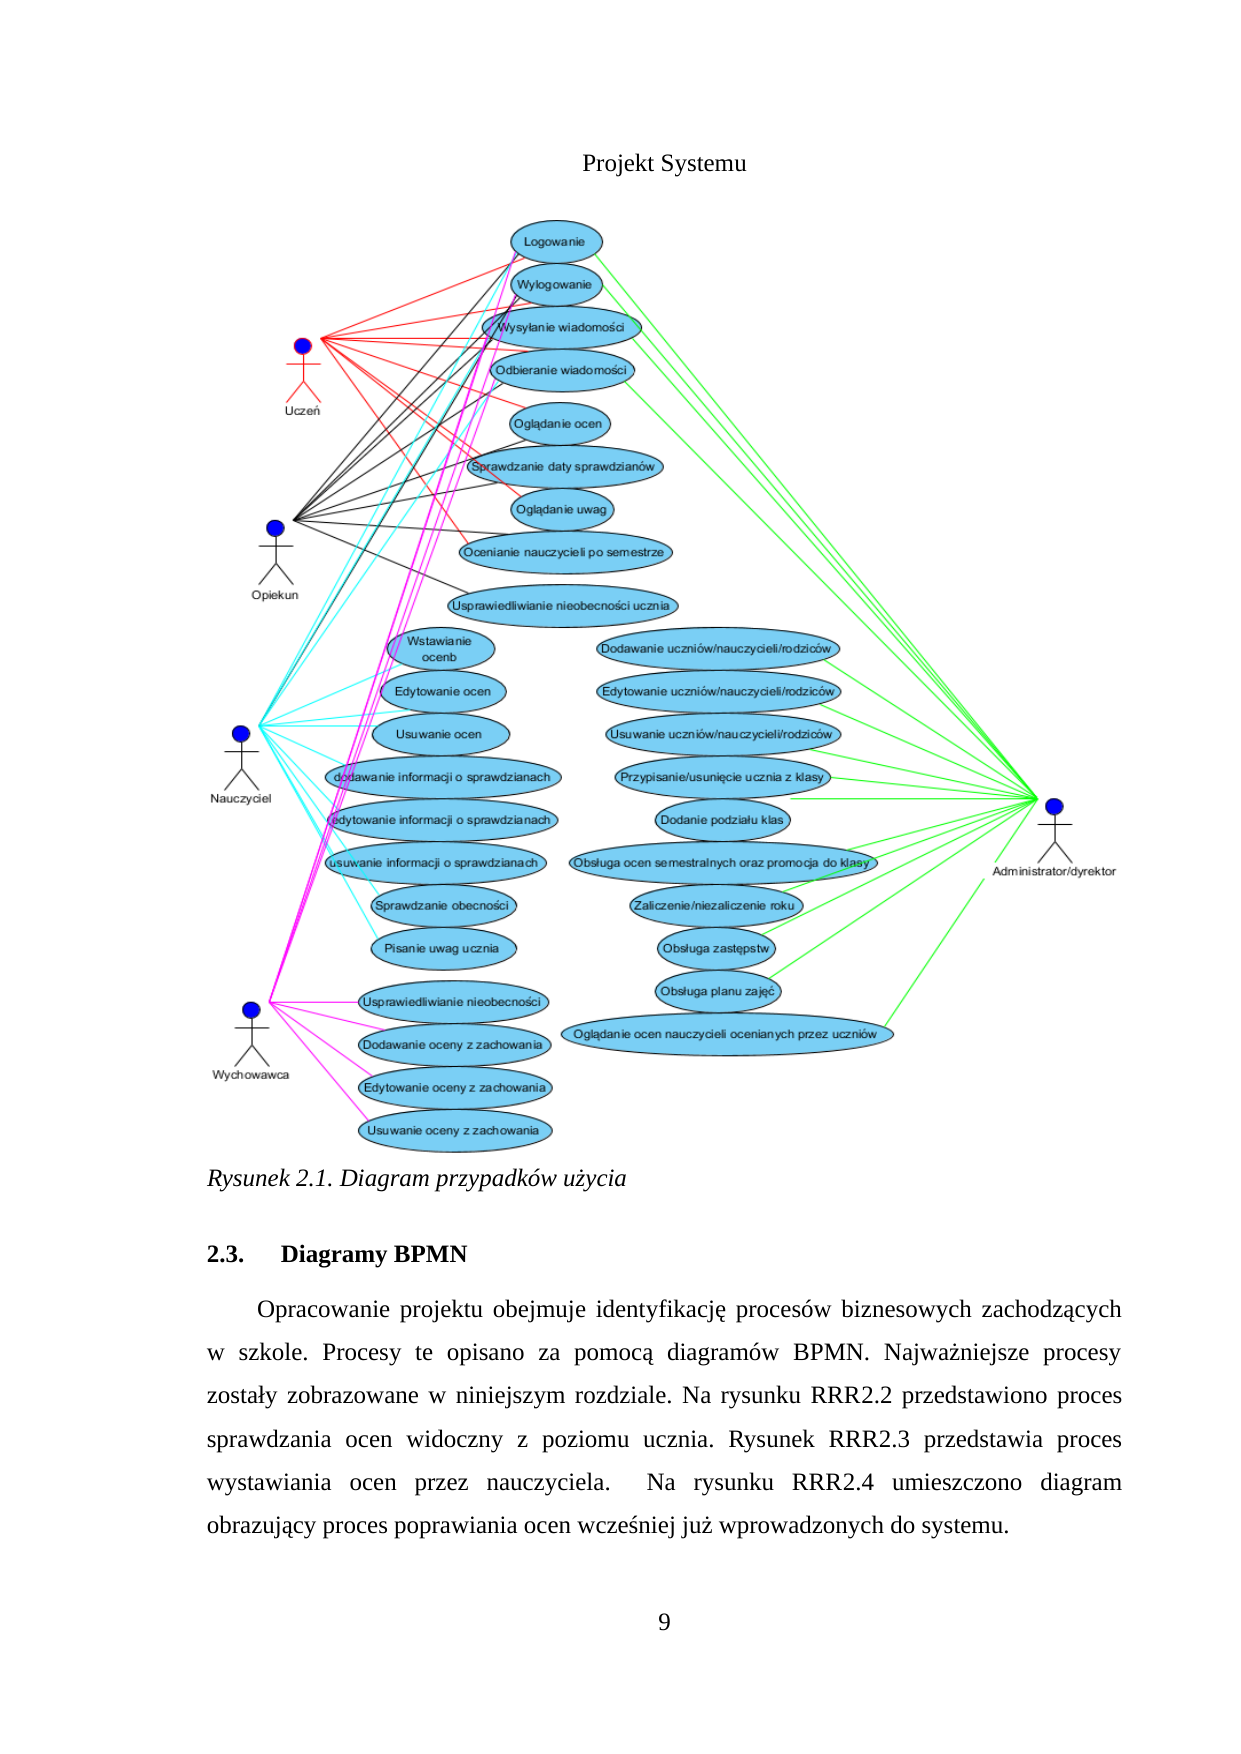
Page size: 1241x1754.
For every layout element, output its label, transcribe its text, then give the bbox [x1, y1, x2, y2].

subtitle Diagramy BPMN [207, 1239, 1122, 1267]
picture [209, 220, 1120, 1156]
text Opracowanie projektu obejmuje identyfikację procesów biznesowych zachodzących w szkole. Procesy te opisano za pomocą diagramów BPMN. Najważniejsze procesy zostały zobrazowane w niniejszym rozdziale. Na rysunku RRR2.2 przedstawiono proces sprawdzania ocen widoczny z poziomu ucznia. Rysunek RRR2.3 przedstawia proces wystawiania ocen przez nauczyciela. Na rysunku RRR2.4 umieszczono diagram obrazujący proces poprawiania ocen wcześniej już wprowadzonych do systemu. [207, 1294, 1122, 1539]
text Rysunek 2.1. Diagram przypadków użycia [207, 218, 1123, 1192]
